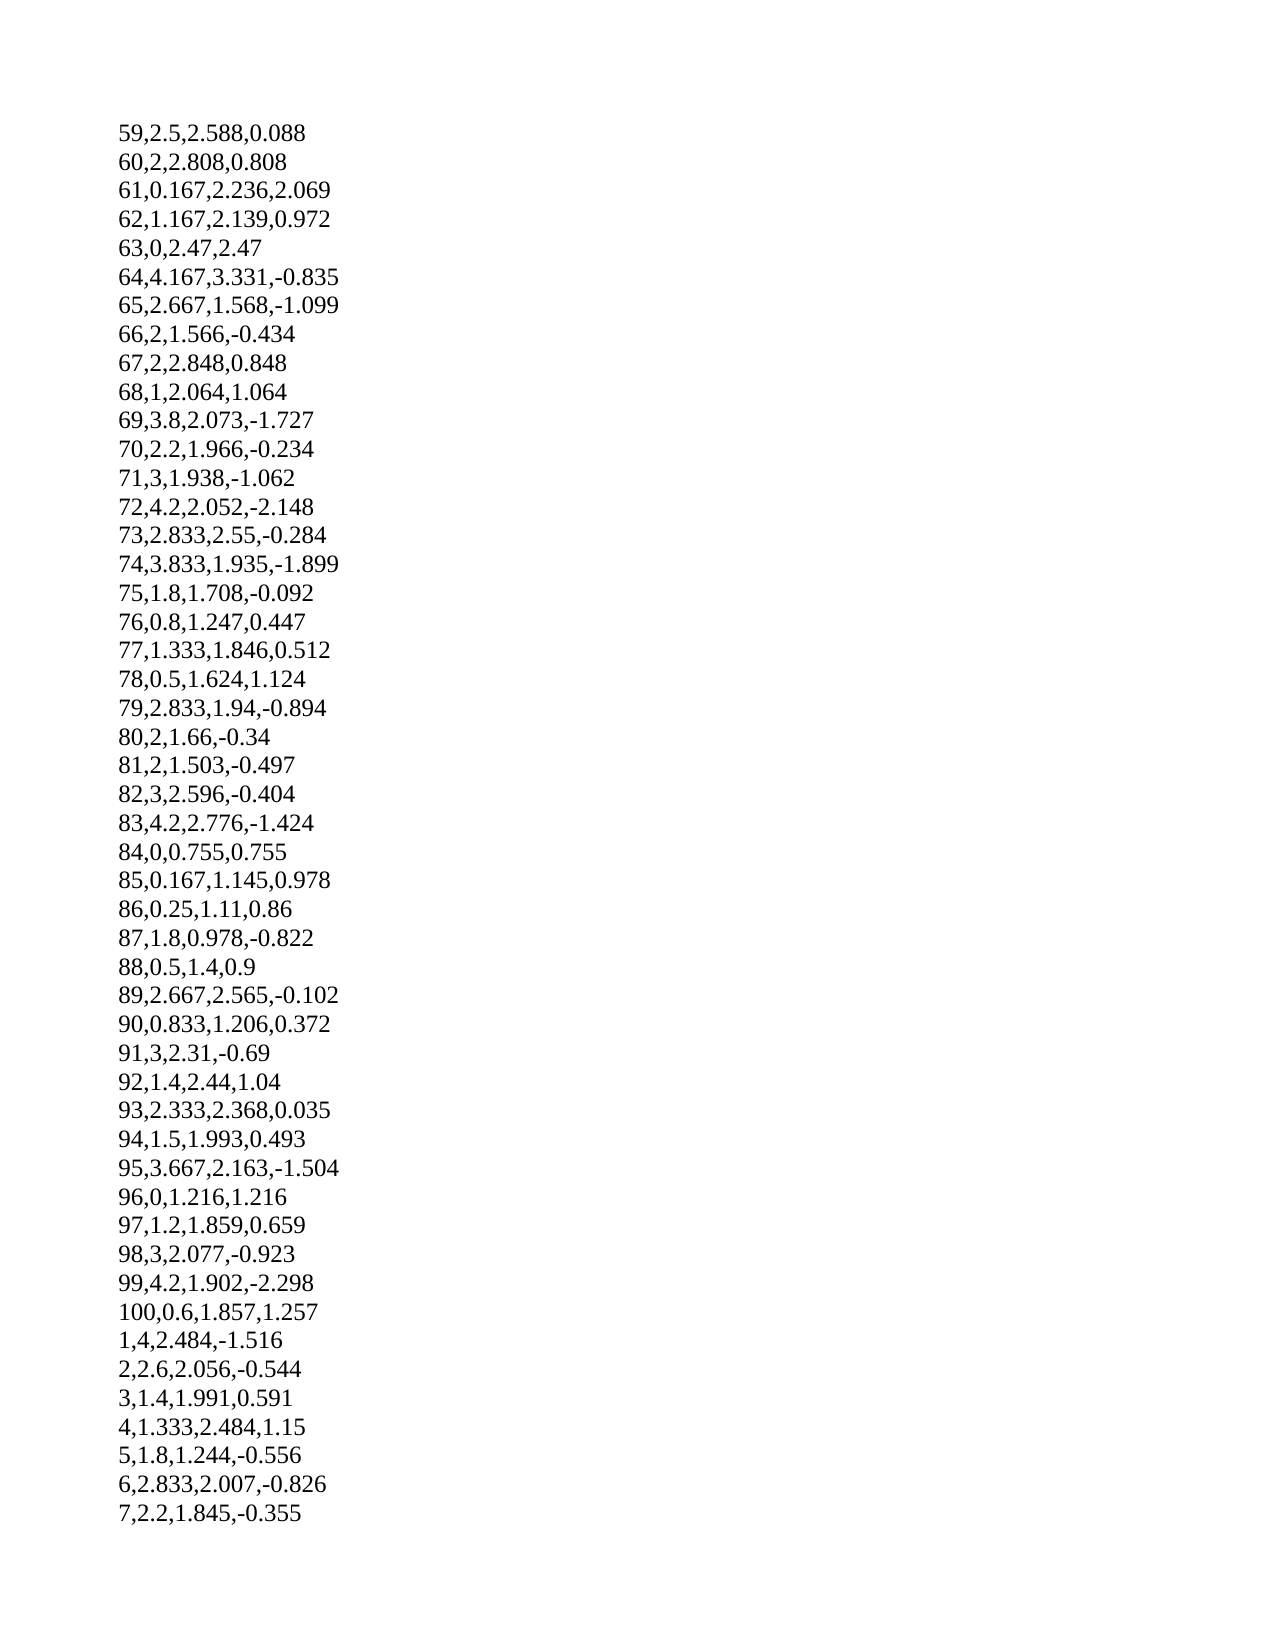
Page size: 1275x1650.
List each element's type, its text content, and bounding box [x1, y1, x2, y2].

text 80,2,1.66,-0.34 [118, 722, 1157, 751]
text 83,4.2,2.776,-1.424 [118, 808, 1157, 837]
text 66,2,1.566,-0.434 [118, 319, 1157, 348]
text 3,1.4,1.991,0.591 [118, 1383, 1157, 1412]
text 6,2.833,2.007,-0.826 [118, 1469, 1157, 1498]
text 65,2.667,1.568,-1.099 [118, 291, 1157, 319]
text 70,2.2,1.966,-0.234 [118, 434, 1157, 463]
text 89,2.667,2.565,-0.102 [118, 981, 1157, 1009]
text 64,4.167,3.331,-0.835 [118, 262, 1157, 291]
text 5,1.8,1.244,-0.556 [118, 1441, 1157, 1469]
text 75,1.8,1.708,-0.092 [118, 578, 1157, 607]
text 68,1,2.064,1.064 [118, 377, 1157, 406]
text 76,0.8,1.247,0.447 [118, 607, 1157, 636]
text 94,1.5,1.993,0.493 [118, 1124, 1157, 1153]
text 74,3.833,1.935,-1.899 [118, 549, 1157, 578]
text 62,1.167,2.139,0.972 [118, 204, 1157, 233]
text 1,4,2.484,-1.516 [118, 1326, 1157, 1354]
text 96,0,1.216,1.216 [118, 1182, 1157, 1211]
text 87,1.8,0.978,-0.822 [118, 923, 1157, 952]
text 72,4.2,2.052,-2.148 [118, 492, 1157, 521]
text 100,0.6,1.857,1.257 [118, 1297, 1157, 1326]
text 86,0.25,1.11,0.86 [118, 894, 1157, 923]
text 81,2,1.503,-0.497 [118, 751, 1157, 779]
text 99,4.2,1.902,-2.298 [118, 1268, 1157, 1297]
text 78,0.5,1.624,1.124 [118, 664, 1157, 693]
text 84,0,0.755,0.755 [118, 837, 1157, 866]
text 92,1.4,2.44,1.04 [118, 1067, 1157, 1096]
text 61,0.167,2.236,2.069 [118, 176, 1157, 204]
text 82,3,2.596,-0.404 [118, 779, 1157, 808]
text 77,1.333,1.846,0.512 [118, 636, 1157, 664]
text 85,0.167,1.145,0.978 [118, 866, 1157, 894]
text 59,2.5,2.588,0.088 [118, 118, 1157, 147]
text 91,3,2.31,-0.69 [118, 1038, 1157, 1067]
text 4,1.333,2.484,1.15 [118, 1412, 1157, 1441]
text 71,3,1.938,-1.062 [118, 463, 1157, 492]
text 88,0.5,1.4,0.9 [118, 952, 1157, 981]
text 60,2,2.808,0.808 [118, 147, 1157, 176]
text 69,3.8,2.073,-1.727 [118, 406, 1157, 434]
text 2,2.6,2.056,-0.544 [118, 1354, 1157, 1383]
text 98,3,2.077,-0.923 [118, 1239, 1157, 1268]
text 63,0,2.47,2.47 [118, 233, 1157, 262]
text 73,2.833,2.55,-0.284 [118, 521, 1157, 549]
text 93,2.333,2.368,0.035 [118, 1096, 1157, 1124]
text 95,3.667,2.163,-1.504 [118, 1153, 1157, 1182]
text 67,2,2.848,0.848 [118, 348, 1157, 377]
text 97,1.2,1.859,0.659 [118, 1211, 1157, 1239]
text 79,2.833,1.94,-0.894 [118, 693, 1157, 722]
text 7,2.2,1.845,-0.355 [118, 1498, 1157, 1527]
text 90,0.833,1.206,0.372 [118, 1009, 1157, 1038]
